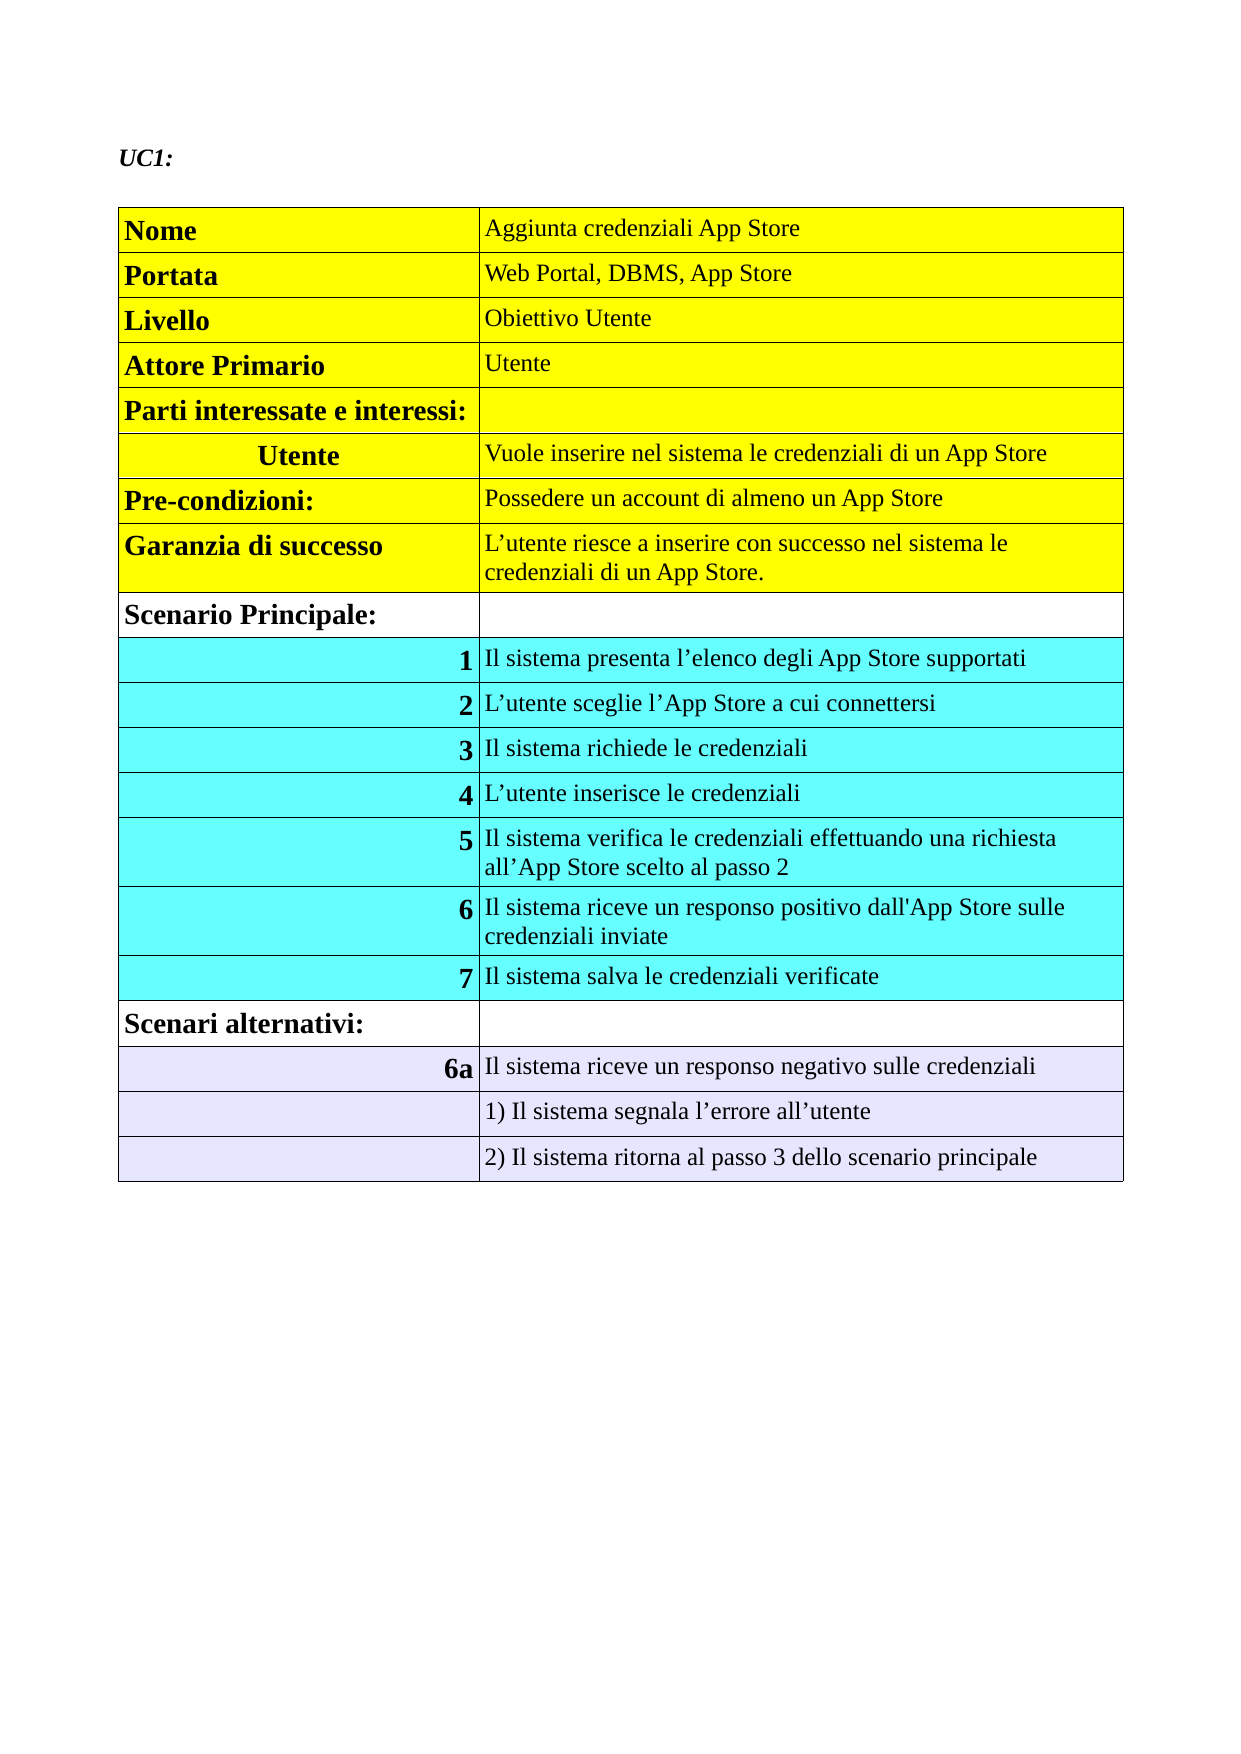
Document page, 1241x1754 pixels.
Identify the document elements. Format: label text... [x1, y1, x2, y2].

table_cell Attore Primario [119, 343, 479, 387]
table_cell L’utente riesce a inserire con successo nel sistema le credenziali di un App Store. [480, 524, 1123, 592]
table_cell Vuole inserire nel sistema le credenziali di un App Store [480, 434, 1123, 477]
table_cell Parti interessate e interessi: [119, 388, 479, 432]
table_cell Il sistema richiede le credenziali [480, 728, 1123, 772]
table_cell L’utente sceglie l’App Store a cui connettersi [480, 683, 1123, 727]
table_cell Il sistema verifica le credenziali effettuando una richiesta all’App Store scelto al passo 2 [480, 818, 1123, 886]
table_cell Livello [119, 298, 479, 342]
table_cell Obiettivo Utente [480, 298, 1123, 342]
table_cell 5 [119, 818, 479, 886]
table_cell Possedere un account di almeno un App Store [480, 479, 1123, 523]
table_cell Il sistema riceve un responso positivo dall'App Store sulle credenziali inviate [480, 887, 1123, 955]
table_cell Web Portal, DBMS, App Store [480, 253, 1123, 297]
table_cell 4 [119, 773, 479, 817]
table_cell 6a [119, 1047, 479, 1091]
table_cell 1 [119, 638, 479, 682]
table_cell [480, 388, 1123, 432]
table_cell Il sistema presenta l’elenco degli App Store supportati [480, 638, 1123, 682]
table_cell [480, 1001, 1123, 1046]
table_cell Il sistema riceve un responso negativo sulle credenziali [480, 1047, 1123, 1091]
subtitle UC1: [118, 143, 1122, 172]
table_cell 2) Il sistema ritorna al passo 3 dello scenario principale [480, 1137, 1123, 1181]
table_cell Utente [119, 434, 479, 477]
table_cell 7 [119, 956, 479, 1000]
table_cell [119, 1092, 479, 1136]
table_cell [119, 1137, 479, 1181]
table_cell Scenari alternativi: [119, 1001, 479, 1046]
table_header Nome [119, 208, 479, 252]
table_cell Scenario Principale: [119, 593, 479, 637]
table_cell Pre-condizioni: [119, 479, 479, 523]
table_cell 3 [119, 728, 479, 772]
table_cell [480, 593, 1123, 637]
table_cell 1) Il sistema segnala l’errore all’utente [480, 1092, 1123, 1136]
table_header Aggiunta credenziali App Store [480, 208, 1123, 252]
table_cell Il sistema salva le credenziali verificate [480, 956, 1123, 1000]
table_cell Utente [480, 343, 1123, 387]
table_cell 2 [119, 683, 479, 727]
table_cell 6 [119, 887, 479, 955]
table_cell L’utente inserisce le credenziali [480, 773, 1123, 817]
table_cell Portata [119, 253, 479, 297]
table_cell Garanzia di successo [119, 524, 479, 592]
